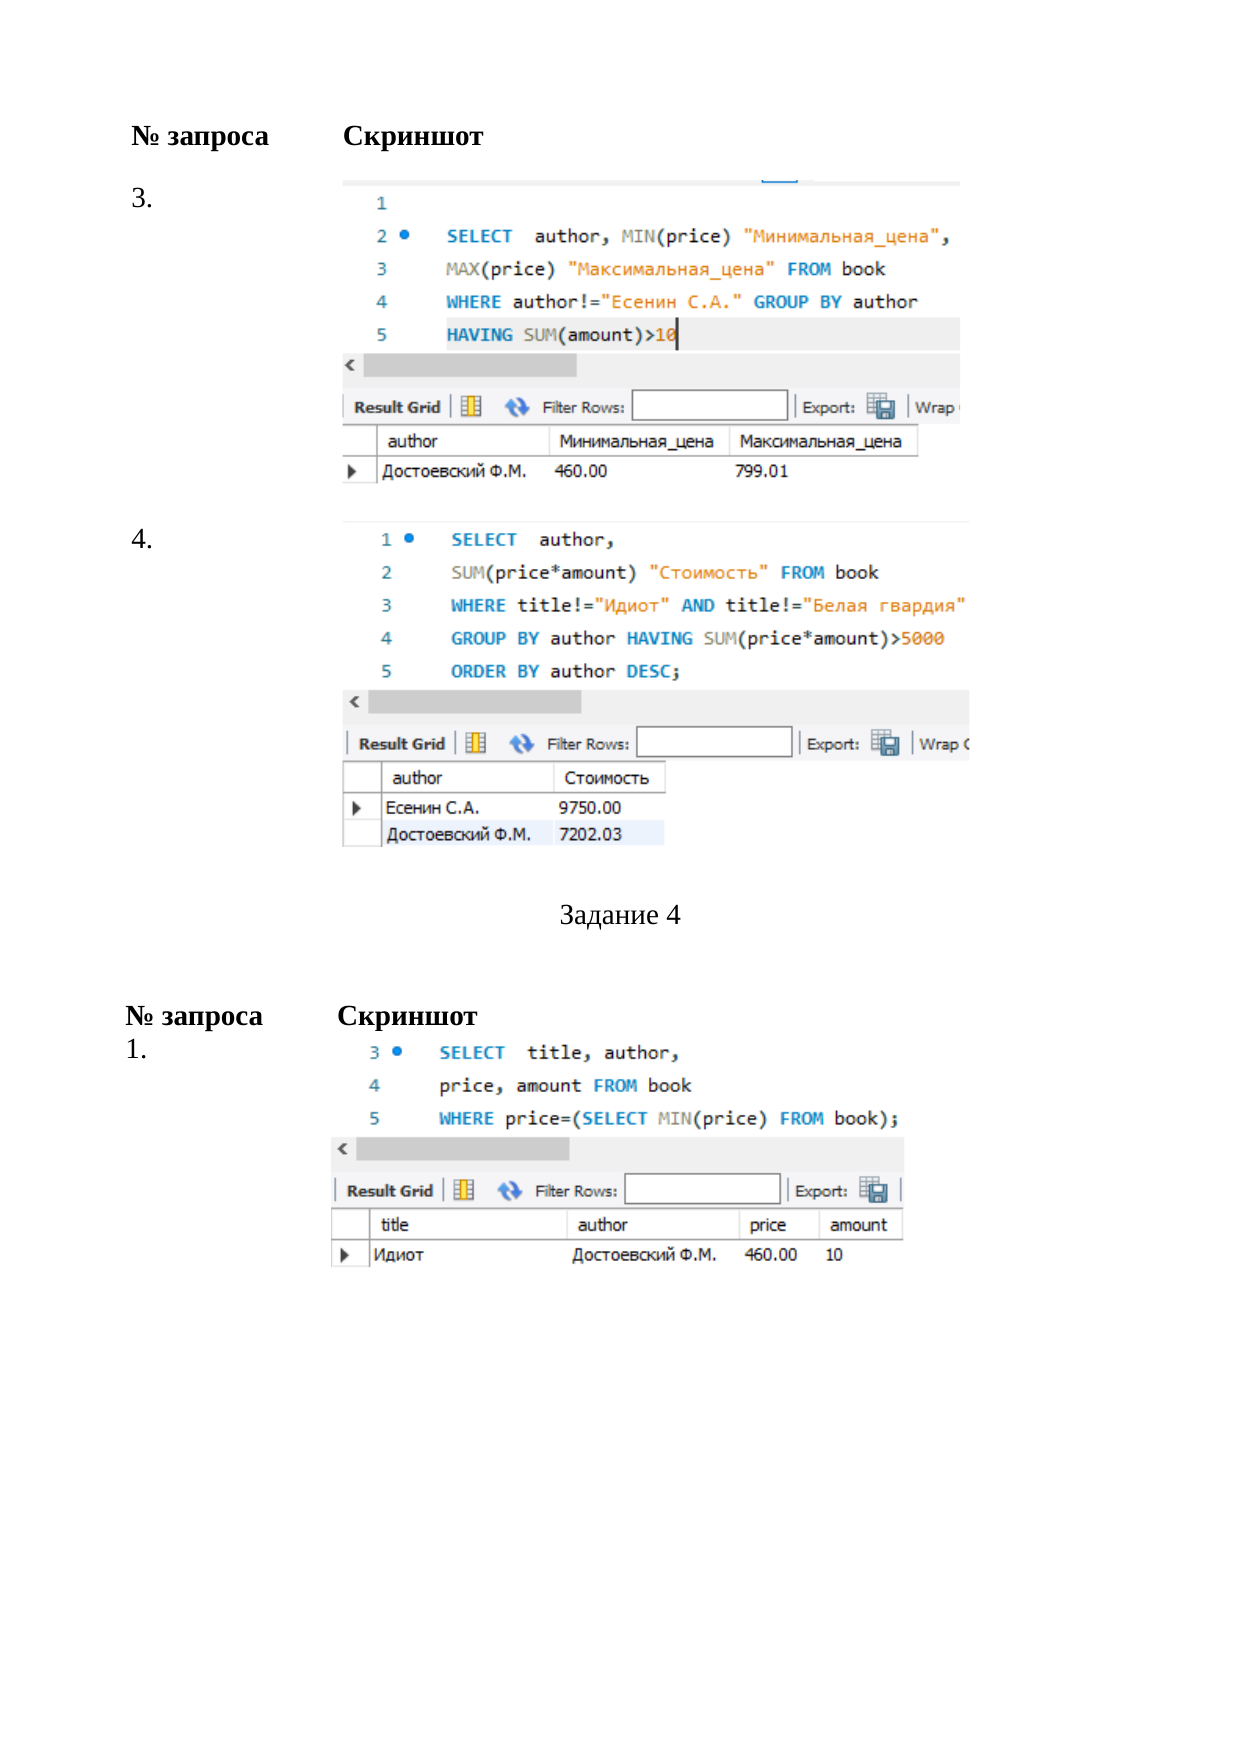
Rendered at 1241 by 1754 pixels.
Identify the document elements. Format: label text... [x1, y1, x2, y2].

table_header № запроса [118, 118, 330, 152]
table_header Скриншот [330, 118, 1122, 152]
text Задание 4 [118, 897, 1122, 931]
table_cell [330, 152, 1122, 180]
table_cell [118, 152, 330, 180]
table_cell [330, 522, 342, 847]
table_cell [330, 1031, 1122, 1378]
table_cell [330, 180, 1122, 522]
picture [342, 521, 970, 847]
table_cell [970, 522, 1122, 847]
table_cell 1. [118, 1031, 330, 1378]
picture [331, 1031, 905, 1286]
table_cell 4. [118, 522, 330, 847]
table_header № запроса [118, 998, 330, 1031]
table_cell 3. [118, 180, 330, 522]
table_header Скриншот [330, 998, 1122, 1031]
picture [342, 180, 961, 493]
